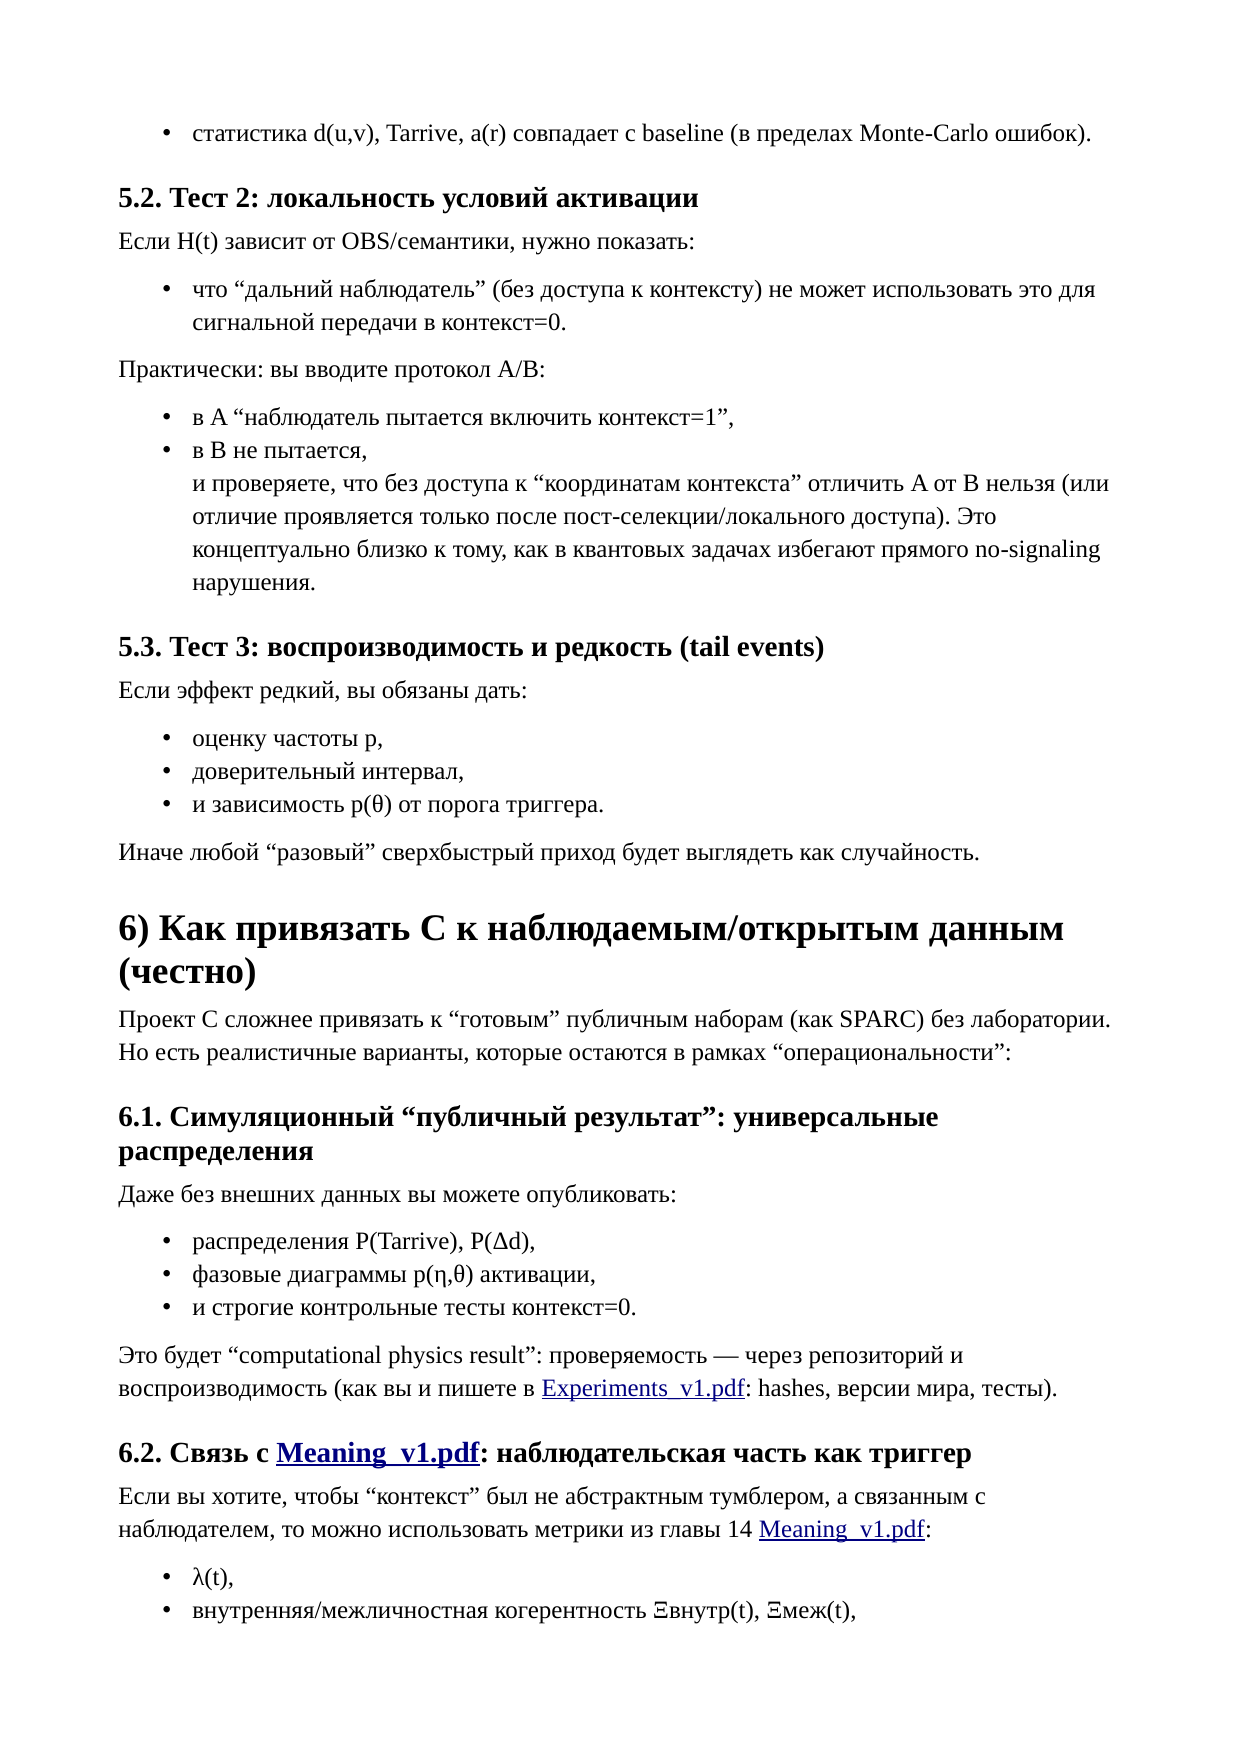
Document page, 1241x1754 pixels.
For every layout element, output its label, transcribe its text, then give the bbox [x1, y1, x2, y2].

text Если H(t) зависит от OBS/семантики, нужно показать: [118, 226, 1122, 255]
list и строгие контрольные тесты контекст=0. [162, 1292, 1122, 1321]
list в B не пытается, и проверяете, что без доступа к “координатам контекста” отличить A от B нельзя (или отличие проявляется только после пост‑селекции/локального доступа). Это концептуально близко к тому, как в квантовых задачах избегают прямого no‑signaling нарушения. [162, 435, 1122, 596]
list внутренняя/межличностная когерентность Ξвнутр(t), Ξмеж(t), [162, 1595, 1122, 1624]
list что “дальний наблюдатель” (без доступа к контексту) не может использовать это для сигнальной передачи в контекст=0. [162, 274, 1122, 336]
subtitle 6.2. Связь с Meaning_v1.pdf: наблюдательская часть как триггер [118, 1435, 1122, 1469]
text Если эффект редкий, вы обязаны дать: [118, 676, 1122, 704]
text Иначе любой “разовый” сверхбыстрый приход будет выглядеть как случайность. [118, 837, 1122, 866]
subtitle 5.3. Тест 3: воспроизводимость и редкость (tail events) [118, 629, 1122, 663]
text Практически: вы вводите протокол A/B: [118, 354, 1122, 383]
subtitle 5.2. Тест 2: локальность условий активации [118, 180, 1122, 214]
subtitle 6) Как привязать C к наблюдаемым/открытым данным (честно) [118, 905, 1122, 991]
text Проект C сложнее привязать к “готовым” публичным наборам (как SPARC) без лаборатории. Но есть реалистичные варианты, которые остаются в рамках “операциональности”: [118, 1004, 1122, 1066]
text Это будет “computational physics result”: проверяемость — через репозиторий и воспроизводимость (как вы и пишете в Experiments_v1.pdf: hashes, версии мира, тесты). [118, 1340, 1122, 1402]
list статистика d(u,v), Tarrive, a(r) совпадает с baseline (в пределах Monte‑Carlo ошибок). [162, 118, 1122, 147]
list λ(t), [162, 1562, 1122, 1591]
list фазовые диаграммы p(η,θ) активации, [162, 1259, 1122, 1288]
list распределения P(Tarrive), P(Δd), [162, 1226, 1122, 1255]
list оценку частоты p, [162, 723, 1122, 752]
subtitle 6.1. Симуляционный “публичный результат”: универсальные распределения [118, 1099, 1122, 1166]
text Даже без внешних данных вы можете опубликовать: [118, 1179, 1122, 1207]
list в A “наблюдатель пытается включить контекст=1”, [162, 402, 1122, 431]
list и зависимость p(θ) от порога триггера. [162, 789, 1122, 818]
list доверительный интервал, [162, 756, 1122, 785]
text Если вы хотите, чтобы “контекст” был не абстрактным тумблером, а связанным с наблюдателем, то можно использовать метрики из главы 14 Meaning_v1.pdf: [118, 1481, 1122, 1543]
